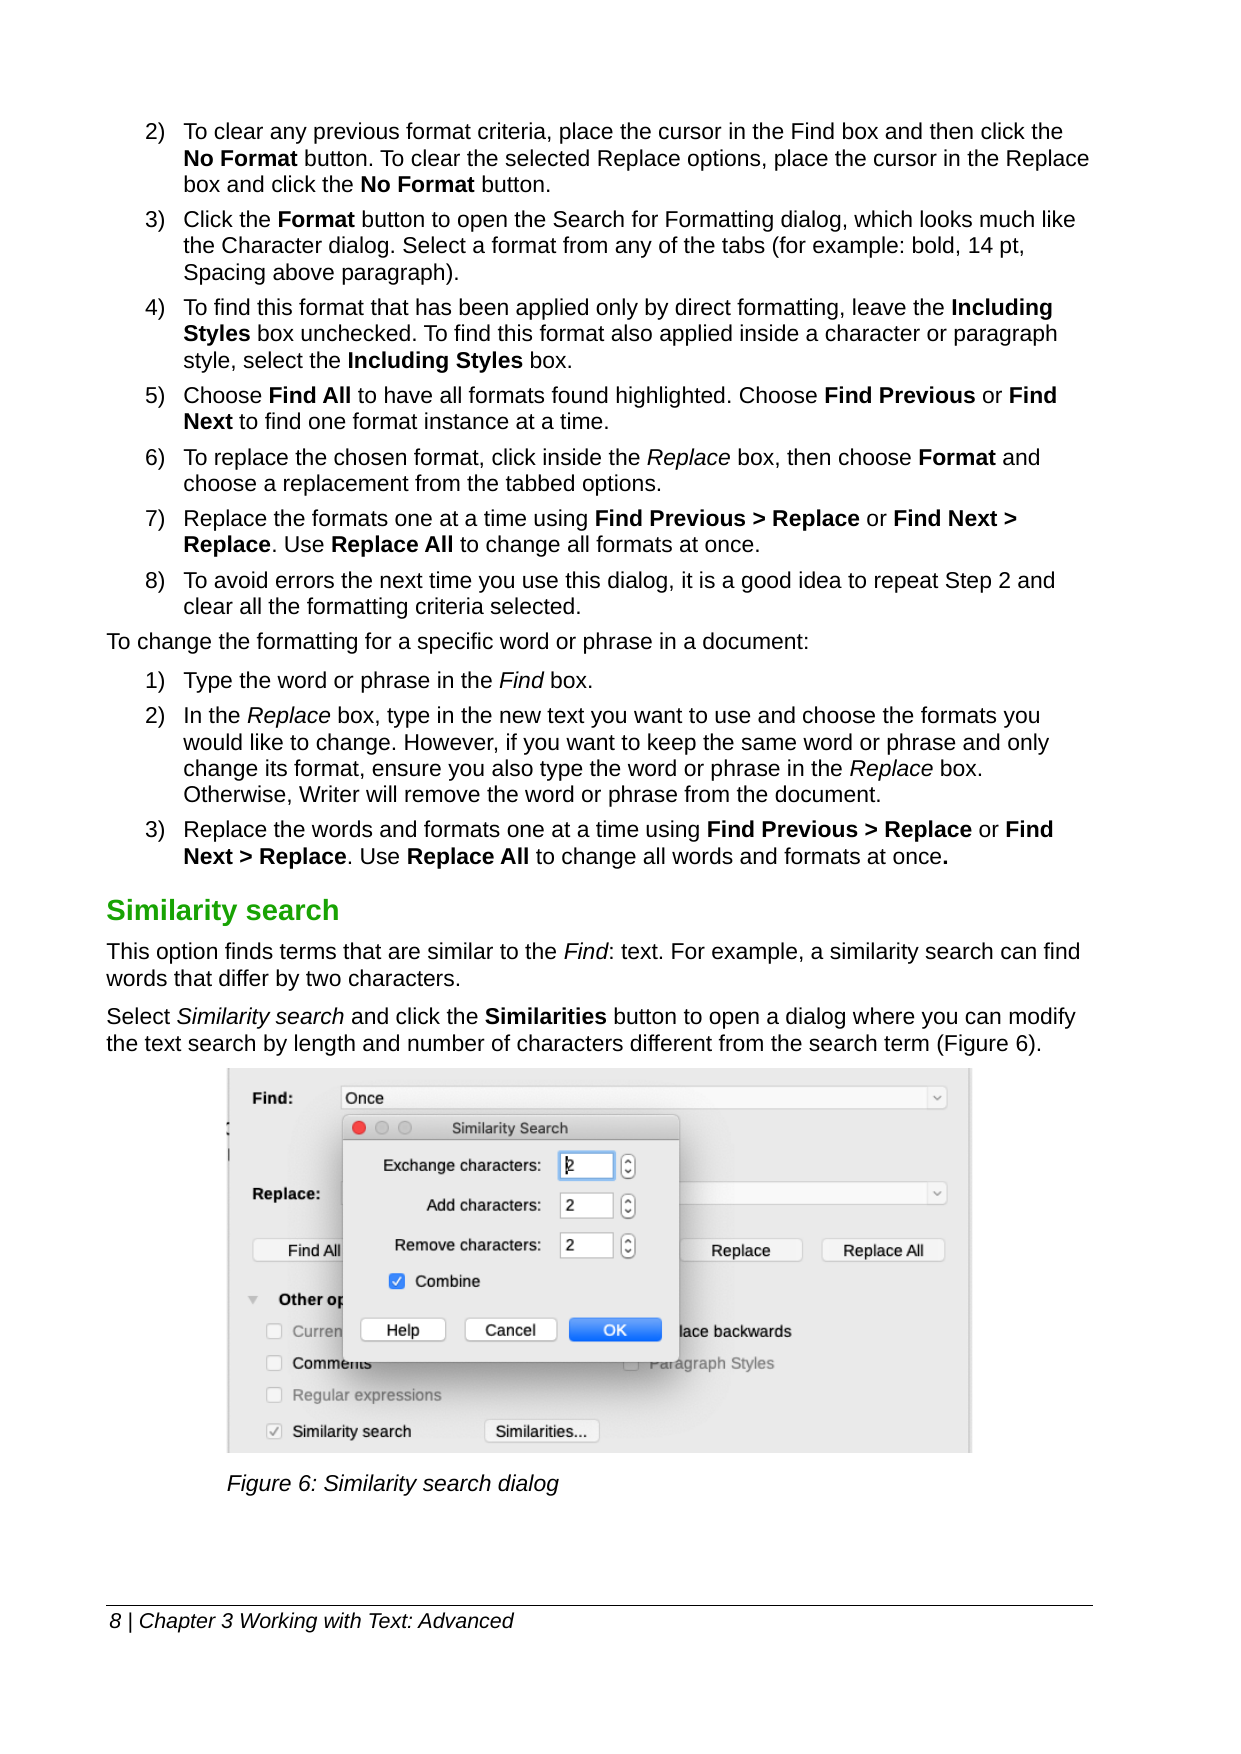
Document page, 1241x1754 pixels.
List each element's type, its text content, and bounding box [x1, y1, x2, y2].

list To avoid errors the next time you use this dialog, it is a good idea to repeat Step 2 and clear all the formatting criteria selected. [165, 567, 1093, 619]
list To clear any previous format criteria, place the cursor in the Find box and then click the No Format button. To clear the selected Replace options, place the cursor in the Replace box and click the No Format button. [165, 118, 1093, 197]
text This option finds terms that are similar to the Find: text. For example, a similarity search can find words that differ by two characters. [106, 938, 1093, 991]
subtitle Similarity search [106, 893, 1093, 926]
list Click the Format button to open the Search for Formatting dialog, which looks much like the Character dialog. Select a format from any of the tabs (for example: bold, 14 pt, Spacing above paragraph). [165, 206, 1093, 285]
list To replace the chosen format, click inside the Replace box, then choose Format and choose a replacement from the tabbed options. [165, 443, 1093, 496]
list Choose Find All to have all formats found highlighted. Choose Find Previous or Find Next to find one format instance at a time. [165, 382, 1093, 434]
text To change the formatting for a specific word or phrase in a document: [106, 628, 1093, 654]
list Replace the formats one at a time using Find Previous > Replace or Find Next > Replace. Use Replace All to change all formats at once. [165, 505, 1093, 558]
list To find this format that has been applied only by direct formatting, leave the Including Styles box unchecked. To find this format also applied inside a character or paragraph style, select the Including Styles box. [165, 294, 1093, 373]
picture [226, 1068, 973, 1453]
list Type the word or phrase in the Find box. [165, 667, 1093, 693]
text Select Similarity search and click the Similarities button to open a dialog where you can modify the text search by length and number of characters different from the search term (Figure 6). [106, 1003, 1093, 1056]
text Figure 6: Similarity search dialog [227, 1470, 972, 1497]
list In the Replace box, type in the new text you want to use and choose the formats you would like to change. However, if you want to keep the same word or phrase and only change its format, ensure you also type the word or phrase in the Replace box. Otherwise, Writer will remove the word or phrase from the document. [165, 702, 1093, 808]
list Replace the words and formats one at a time using Find Previous > Replace or Find Next > Replace. Use Replace All to change all words and formats at once. [165, 816, 1093, 869]
